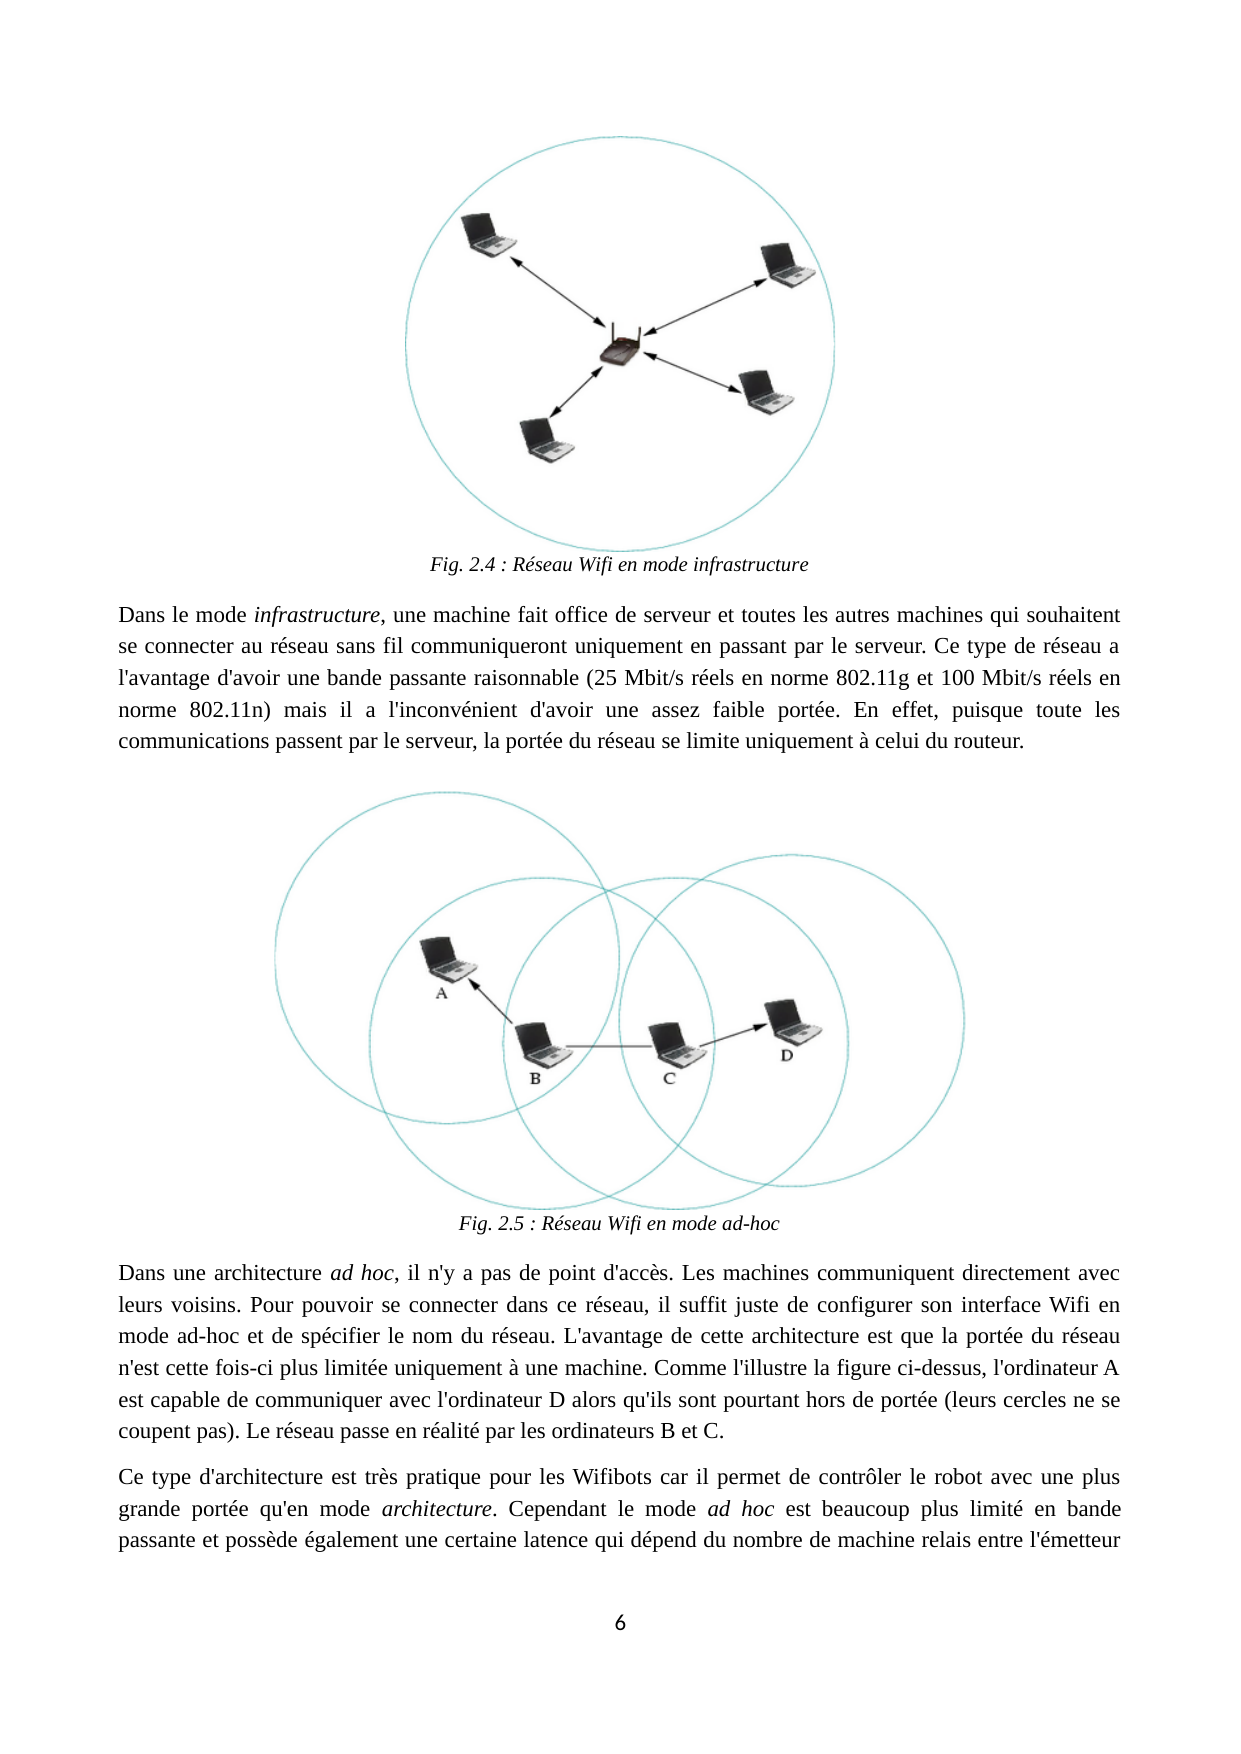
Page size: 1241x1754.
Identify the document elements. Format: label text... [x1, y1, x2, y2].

text Dans le mode infrastructure, une machine fait office de serveur et toutes les autres machines qui souhaitent se connecter au réseau sans fil communiqueront uniquement en passant par le serveur. Ce type de réseau a l'avantage d'avoir une bande passante raisonnable (25 Mbit/s réels en norme 802.11g et 100 Mbit/s réels en norme 802.11n) mais il a l'inconvénient d'avoir une assez faible portée. En effet, puisque toute les communications passent par le serveur, la portée du réseau se limite uniquement à celui du routeur. [118, 118, 1122, 754]
text Ce type d'architecture est très pratique pour les Wifibots car il permet de contrôler le robot avec une plus grande portée qu'en mode architecture. Cependant le mode ad hoc est beaucoup plus limité en bande passante et possède également une certaine latence qui dépend du nombre de machine relais entre l'émetteur [118, 1463, 1122, 1553]
text Fig. 2.5 : Réseau Wifi en mode ad-hoc [260, 792, 980, 1235]
picture [405, 136, 836, 552]
picture [274, 791, 966, 1210]
text Fig. 2.4 : Réseau Wifi en mode infrastructure [387, 137, 853, 576]
text Dans une architecture ad hoc, il n'y a pas de point d'accès. Les machines communiquent directement avec leurs voisins. Pour pouvoir se connecter dans ce réseau, il suffit juste de configurer son interface Wifi en mode ad-hoc et de spécifier le nom du réseau. L'avantage de cette architecture est que la portée du réseau n'est cette fois-ci plus limitée uniquement à une machine. Comme l'illustre la figure ci-dessus, l'ordinateur A est capable de communiquer avec l'ordinateur D alors qu'ils sont pourtant hors de portée (leurs cercles ne se coupent pas). Le réseau passe en réalité par les ordinateurs B et C. [118, 773, 1122, 1444]
